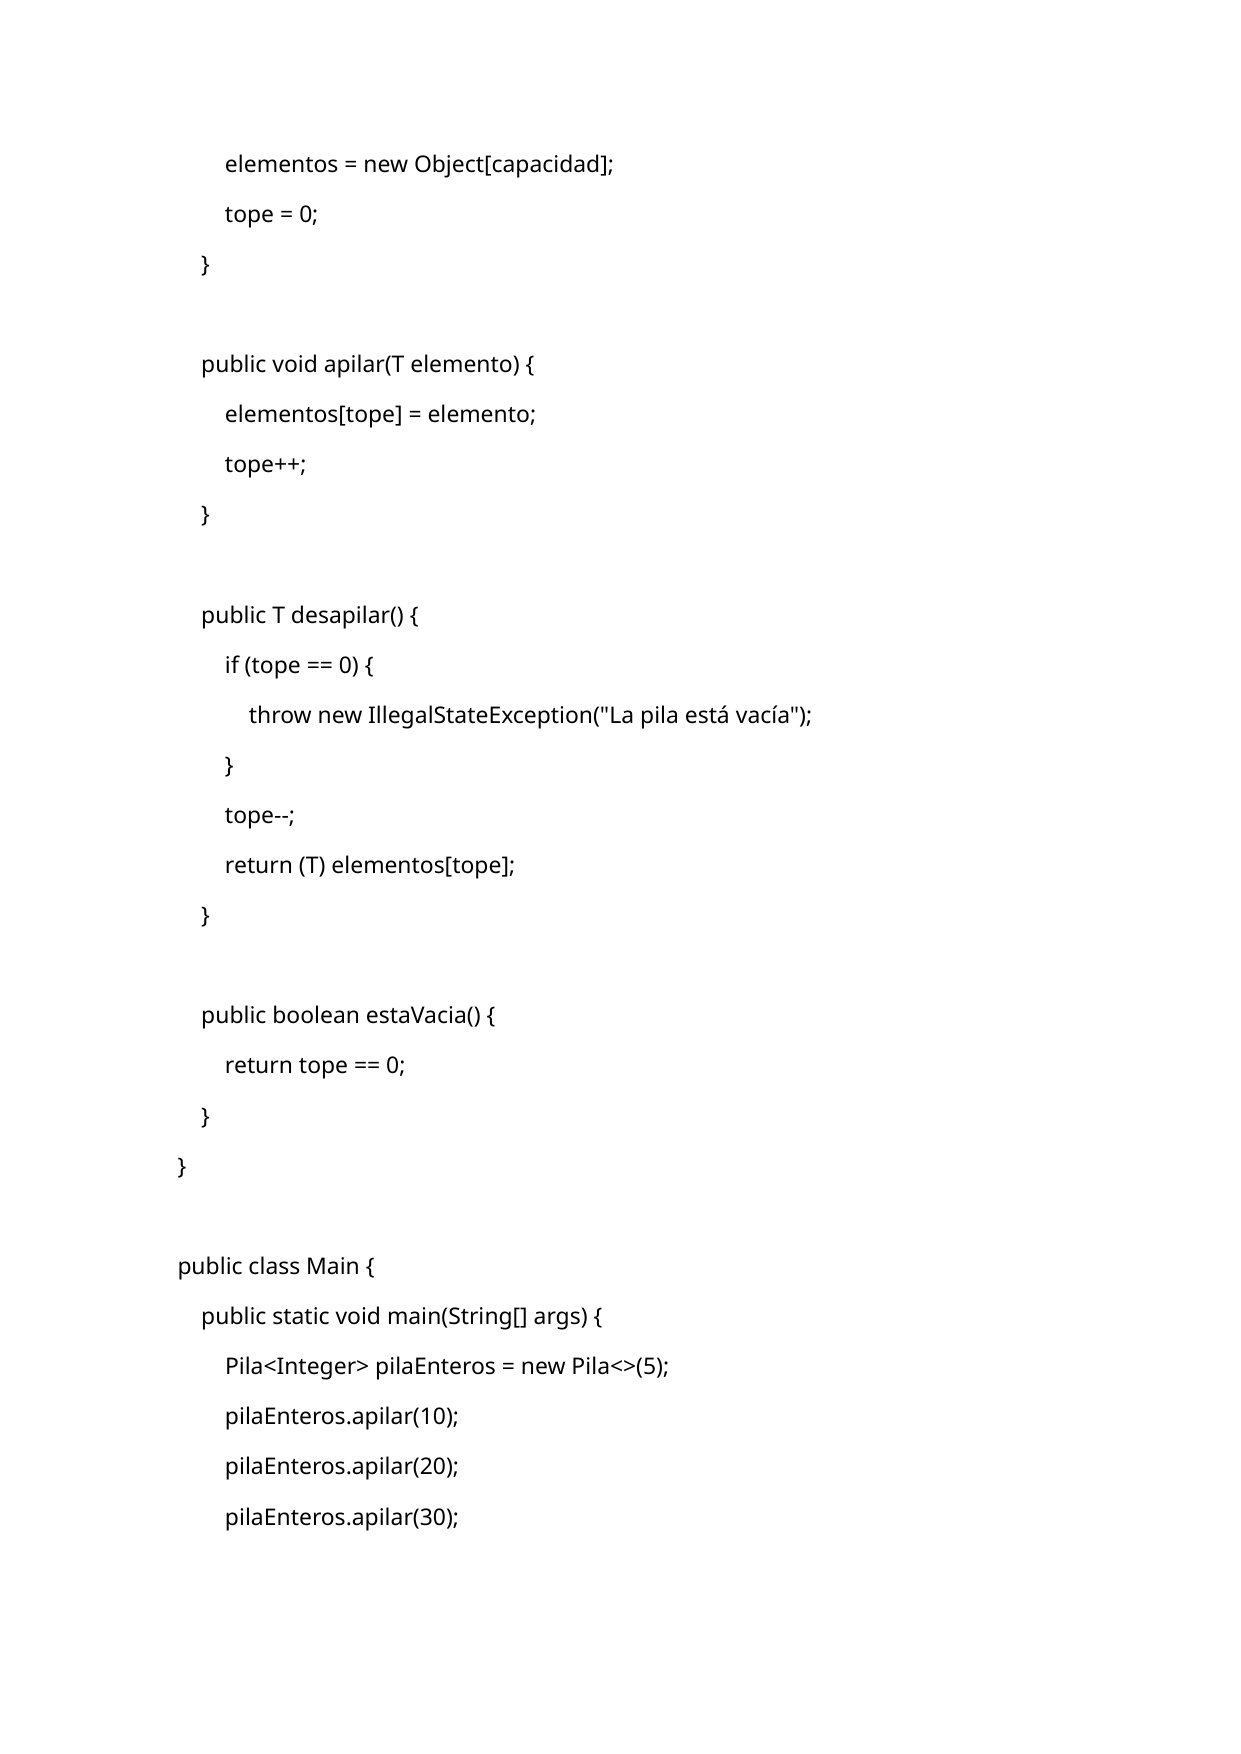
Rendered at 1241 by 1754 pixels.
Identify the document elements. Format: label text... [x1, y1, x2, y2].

text elementos[tope] = elemento; [177, 398, 1063, 429]
text public void apilar(T elemento) { [177, 348, 1063, 379]
text } [177, 1150, 1063, 1181]
text pilaEnteros.apilar(30); [177, 1500, 1063, 1532]
text elementos = new Object[capacidad]; [177, 148, 1063, 179]
text } [177, 498, 1063, 529]
text pilaEnteros.apilar(10); [177, 1400, 1063, 1431]
text public class Main { [177, 1250, 1063, 1281]
text return (T) elementos[tope]; [177, 849, 1063, 880]
text pilaEnteros.apilar(20); [177, 1450, 1063, 1482]
text throw new IllegalStateException("La pila está vacía"); [177, 699, 1063, 730]
text return tope == 0; [177, 1049, 1063, 1081]
text } [177, 1099, 1063, 1131]
text tope++; [177, 448, 1063, 479]
text public static void main(String[] args) { [177, 1300, 1063, 1331]
text if (tope == 0) { [177, 649, 1063, 680]
text } [177, 749, 1063, 780]
text tope--; [177, 799, 1063, 830]
text } [177, 248, 1063, 279]
text Pila<Integer> pilaEnteros = new Pila<>(5); [177, 1350, 1063, 1381]
text public T desapilar() { [177, 598, 1063, 630]
text public boolean estaVacia() { [177, 999, 1063, 1031]
text } [177, 899, 1063, 930]
text tope = 0; [177, 198, 1063, 229]
